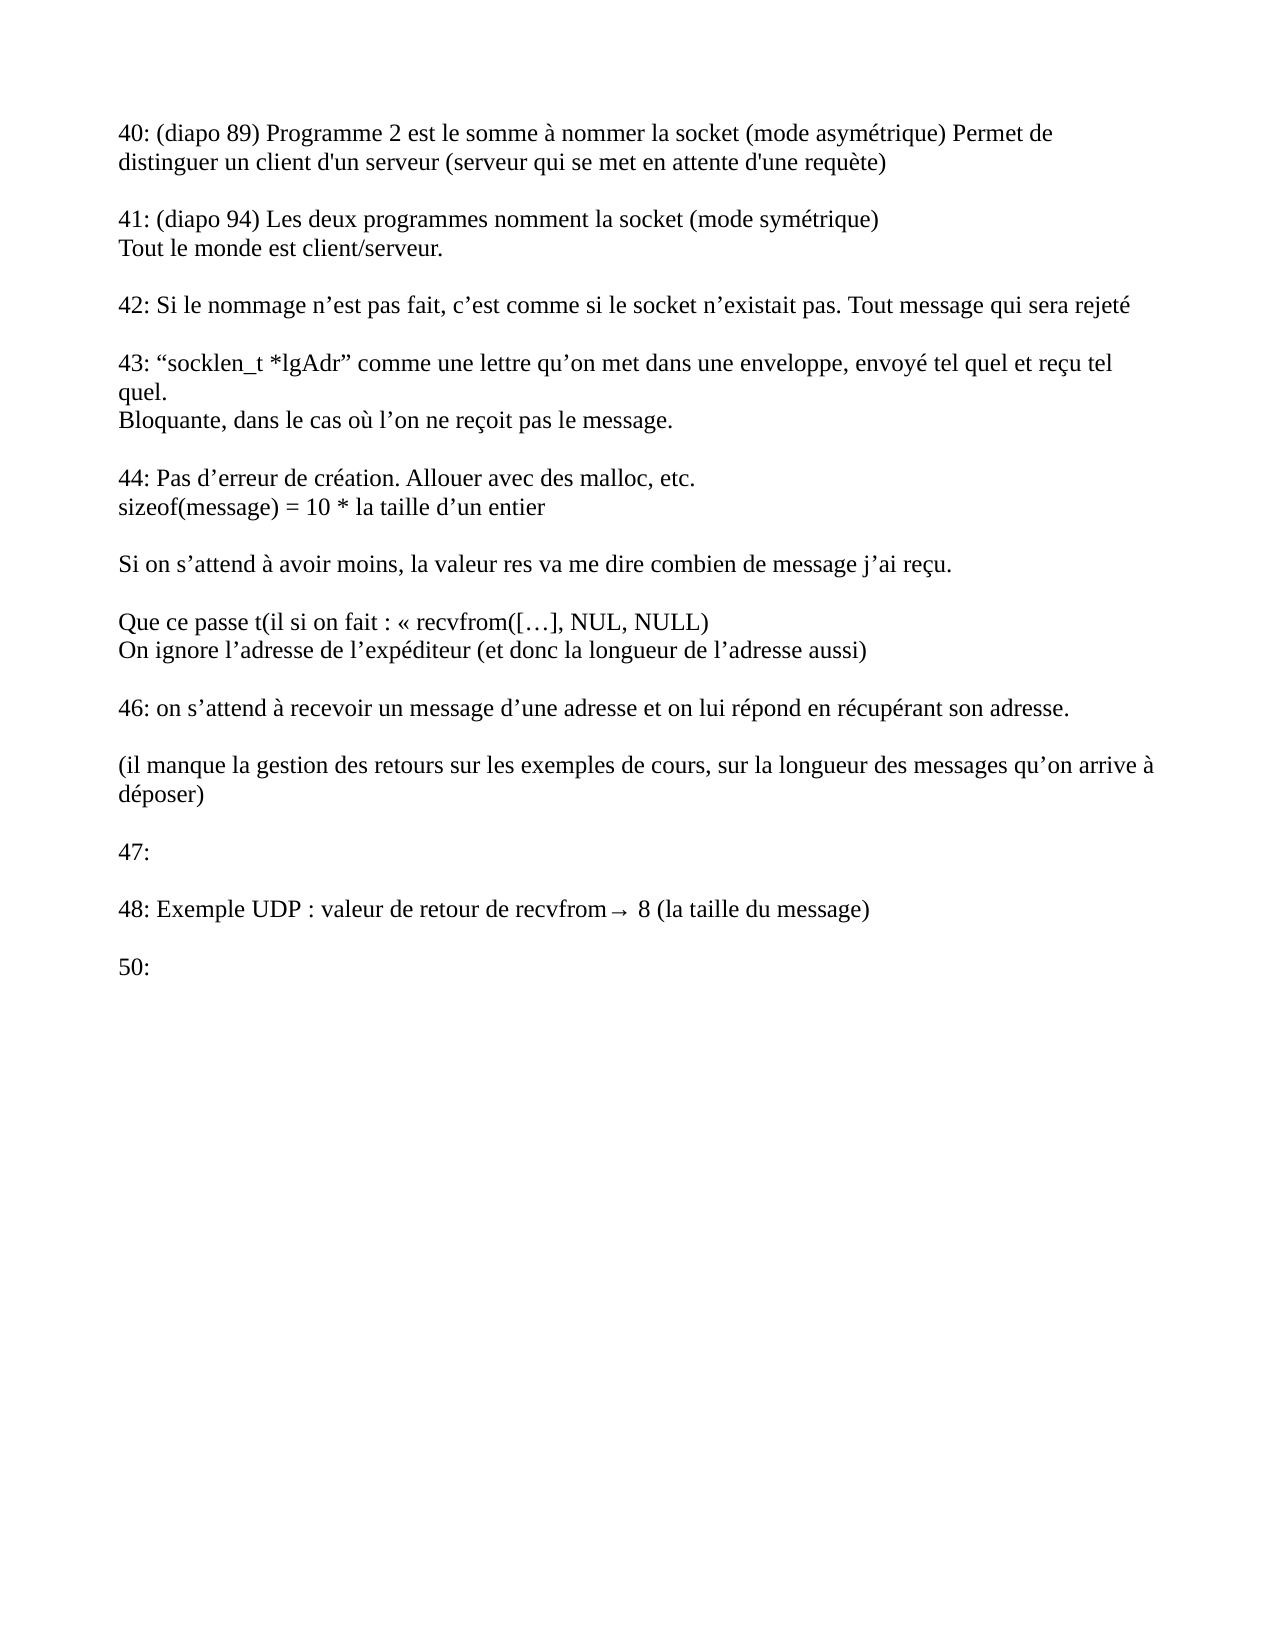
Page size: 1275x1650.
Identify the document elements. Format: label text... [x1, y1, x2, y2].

text 46: on s’attend à recevoir un message d’une adresse et on lui répond en récupérant son adresse. [118, 693, 1157, 722]
text (il manque la gestion des retours sur les exemples de cours, sur la longueur des messages qu’on arrive à déposer) [118, 751, 1157, 808]
text 41: (diapo 94) Les deux programmes nomment la socket (mode symétrique) [118, 204, 1157, 233]
text 50: [118, 952, 1157, 981]
text 40: (diapo 89) Programme 2 est le somme à nommer la socket (mode asymétrique) Permet de distinguer un client d'un serveur (serveur qui se met en attente d'une requète) [118, 118, 1157, 176]
text 48: Exemple UDP : valeur de retour de recvfrom→ 8 (la taille du message) [118, 894, 1157, 923]
text Si on s’attend à avoir moins, la valeur res va me dire combien de message j’ai reçu. [118, 549, 1157, 578]
text 42: Si le nommage n’est pas fait, c’est comme si le socket n’existait pas. Tout message qui sera rejeté [118, 291, 1157, 319]
text Tout le monde est client/serveur. [118, 233, 1157, 262]
text sizeof(message) = 10 * la taille d’un entier [118, 492, 1157, 521]
text Que ce passe t(il si on fait : « recvfrom([…], NUL, NULL) [118, 607, 1157, 636]
text On ignore l’adresse de l’expéditeur (et donc la longueur de l’adresse aussi) [118, 636, 1157, 664]
text Bloquante, dans le cas où l’on ne reçoit pas le message. [118, 406, 1157, 434]
text 44: Pas d’erreur de création. Allouer avec des malloc, etc. [118, 463, 1157, 492]
text 43: “socklen_t *lgAdr” comme une lettre qu’on met dans une enveloppe, envoyé tel quel et reçu tel quel. [118, 348, 1157, 406]
text 47: [118, 837, 1157, 866]
